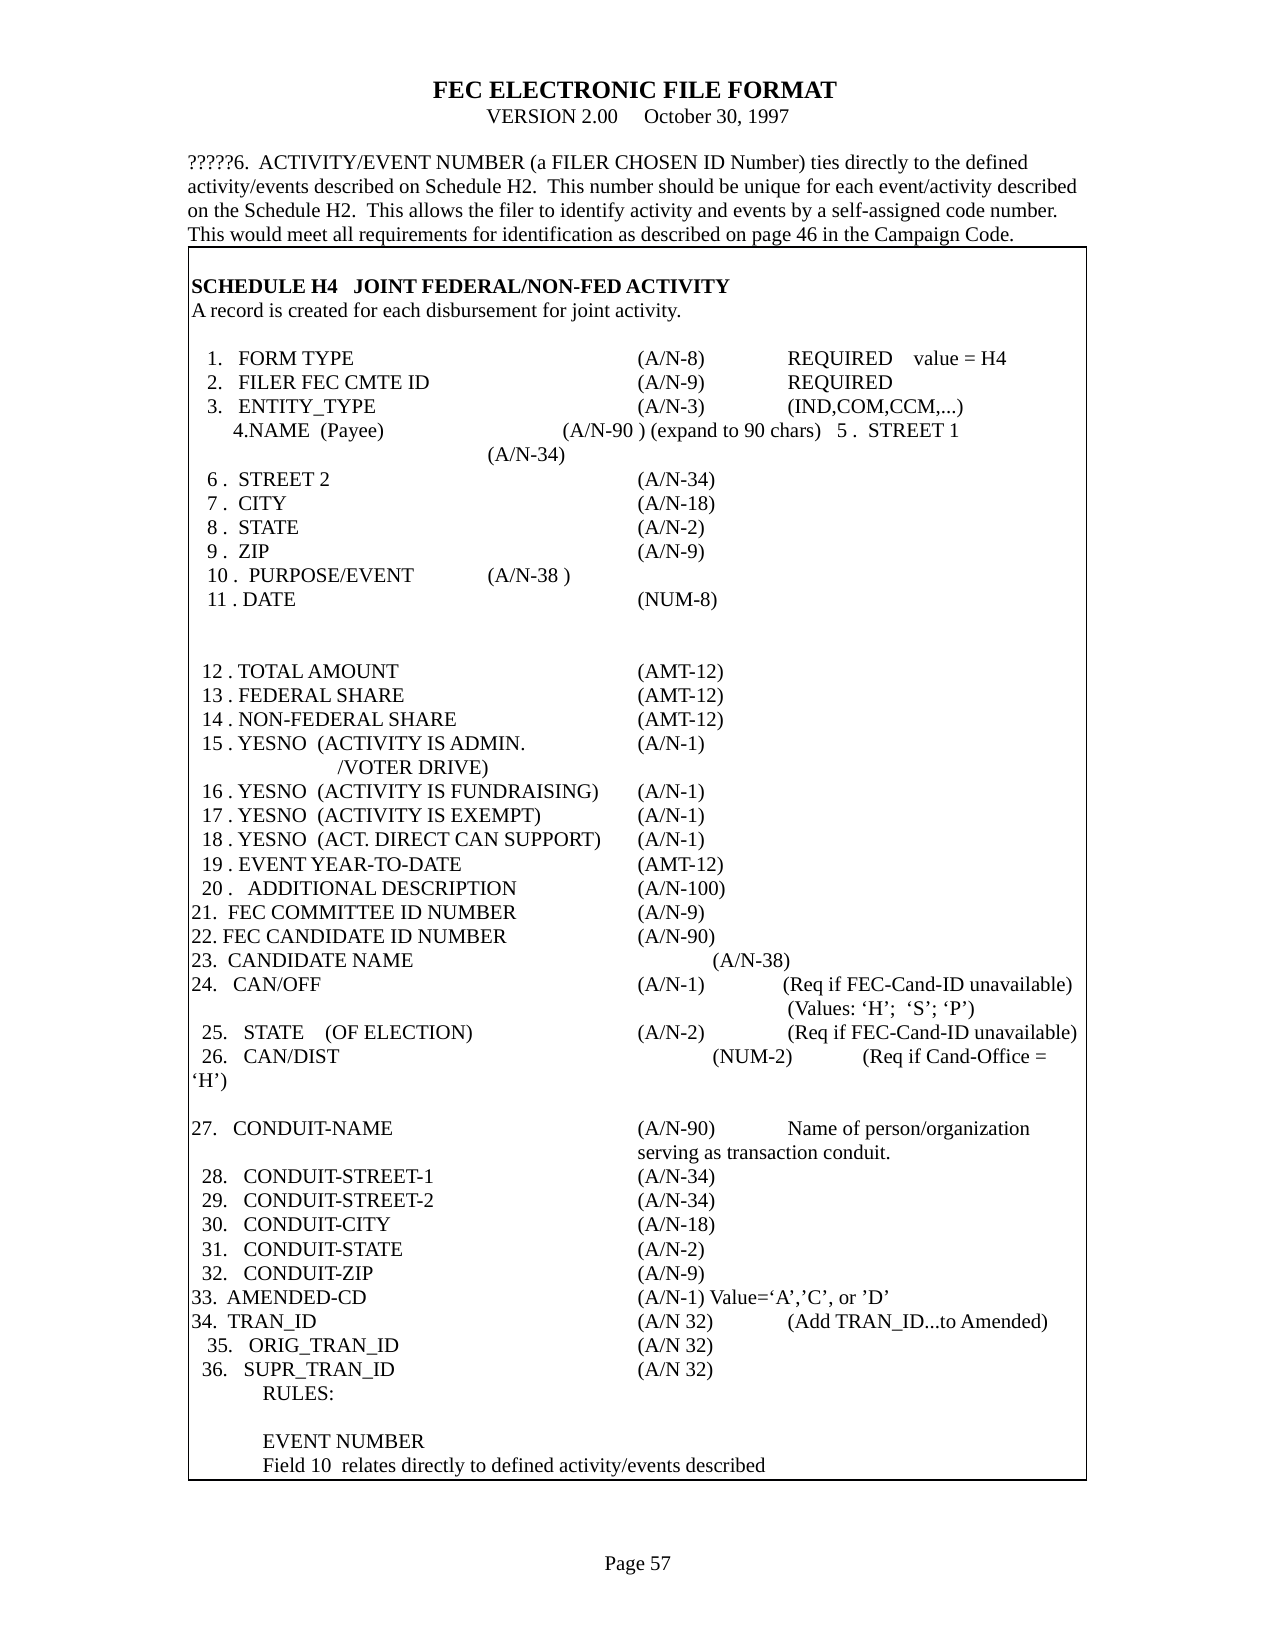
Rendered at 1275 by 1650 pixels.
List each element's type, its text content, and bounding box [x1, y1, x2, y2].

text 14 . NON-FEDERAL SHARE (AMT-12) [189, 703, 1086, 727]
text 6 . STREET 2 (A/N-34) [189, 463, 1086, 487]
text 8 . STATE (A/N-2) [189, 511, 1086, 535]
text 31. CONDUIT-STATE (A/N-2) [189, 1233, 1086, 1257]
text 4.NAME (Payee) (A/N-90 ) (expand to 90 chars) 5 . STREET 1 (A/N-34) [189, 415, 1086, 463]
text 9 . ZIP (A/N-9) [189, 535, 1086, 559]
text 34. TRAN_ID (A/N 32) (Add TRAN_ID...to Amended) [189, 1305, 1086, 1329]
text 28. CONDUIT-STREET-1 (A/N-34) [189, 1161, 1086, 1185]
text 25. STATE (OF ELECTION) (A/N-2) (Req if FEC-Cand-ID unavailable) [189, 1016, 1086, 1040]
text RULES: [189, 1377, 1086, 1405]
text 19 . EVENT YEAR-TO-DATE (AMT-12) [189, 848, 1086, 872]
text 1. FORM TYPE (A/N-8) REQUIRED value = H4 [189, 342, 1086, 367]
text 10 . PURPOSE/EVENT (A/N-38 ) [189, 559, 1086, 583]
text 17 . YESNO (ACTIVITY IS EXEMPT) (A/N-1) [189, 800, 1086, 824]
text 2. FILER FEC CMTE ID (A/N-9) REQUIRED [189, 367, 1086, 391]
text A record is created for each disbursement for joint activity. [189, 294, 1086, 322]
text serving as transaction conduit. [189, 1137, 1086, 1161]
text 15 . YESNO (ACTIVITY IS ADMIN. (A/N-1) [189, 727, 1086, 752]
text 30. CONDUIT-CITY (A/N-18) [189, 1209, 1086, 1233]
text 16 . YESNO (ACTIVITY IS FUNDRAISING) (A/N-1) [189, 776, 1086, 800]
text 32. CONDUIT-ZIP (A/N-9) [189, 1257, 1086, 1281]
text 22. FEC CANDIDATE ID NUMBER (A/N-90) [189, 920, 1086, 944]
text SCHEDULE H4 JOINT FEDERAL/NON-FED ACTIVITY [189, 270, 1086, 294]
text 18 . YESNO (ACT. DIRECT CAN SUPPORT) (A/N-1) [189, 824, 1086, 848]
text 36. SUPR_TRAN_ID (A/N 32) [189, 1353, 1086, 1377]
text 29. CONDUIT-STREET-2 (A/N-34) [189, 1185, 1086, 1209]
text Field 10 relates directly to defined activity/events described [189, 1449, 1086, 1479]
text 13 . FEDERAL SHARE (AMT-12) [189, 679, 1086, 703]
text /VOTER DRIVE) [189, 752, 1086, 776]
text 7 . CITY (A/N-18) [189, 487, 1086, 511]
text 35. ORIG_TRAN_ID (A/N 32) [189, 1329, 1086, 1353]
text 12 . TOTAL AMOUNT (AMT-12) [189, 655, 1086, 679]
text ?????6. ACTIVITY/EVENT NUMBER (a FILER CHOSEN ID Number) ties directly to the defined activity/events described on Schedule H2. This number should be unique for each event/activity described on the Schedule H2. This allows the filer to identify activity and events by a self-assigned code number. This would meet all requirements for identification as described on page 46 in the Campaign Code. [187, 150, 1087, 246]
text 11 . DATE (NUM-8) [189, 583, 1086, 611]
text 33. AMENDED-CD (A/N-1) Value=‘A’,’C’, or ’D’ [189, 1281, 1086, 1305]
text 3. ENTITY_TYPE (A/N-3) (IND,COM,CCM,...) [189, 391, 1086, 415]
text 20 . ADDITIONAL DESCRIPTION (A/N-100) [189, 872, 1086, 896]
text (Values: ‘H’; ‘S’; ‘P’) [189, 992, 1086, 1016]
text 23. CANDIDATE NAME (A/N-38) [189, 944, 1086, 968]
text 24. CAN/OFF (A/N-1) (Req if FEC-Cand-ID unavailable) [189, 968, 1086, 992]
text 26. CAN/DIST (NUM-2) (Req if Cand-Office = ‘H’) [189, 1040, 1086, 1092]
text 21. FEC COMMITTEE ID NUMBER (A/N-9) [189, 896, 1086, 920]
text EVENT NUMBER [189, 1425, 1086, 1449]
text 27. CONDUIT-NAME (A/N-90) Name of person/organization [189, 1112, 1086, 1137]
